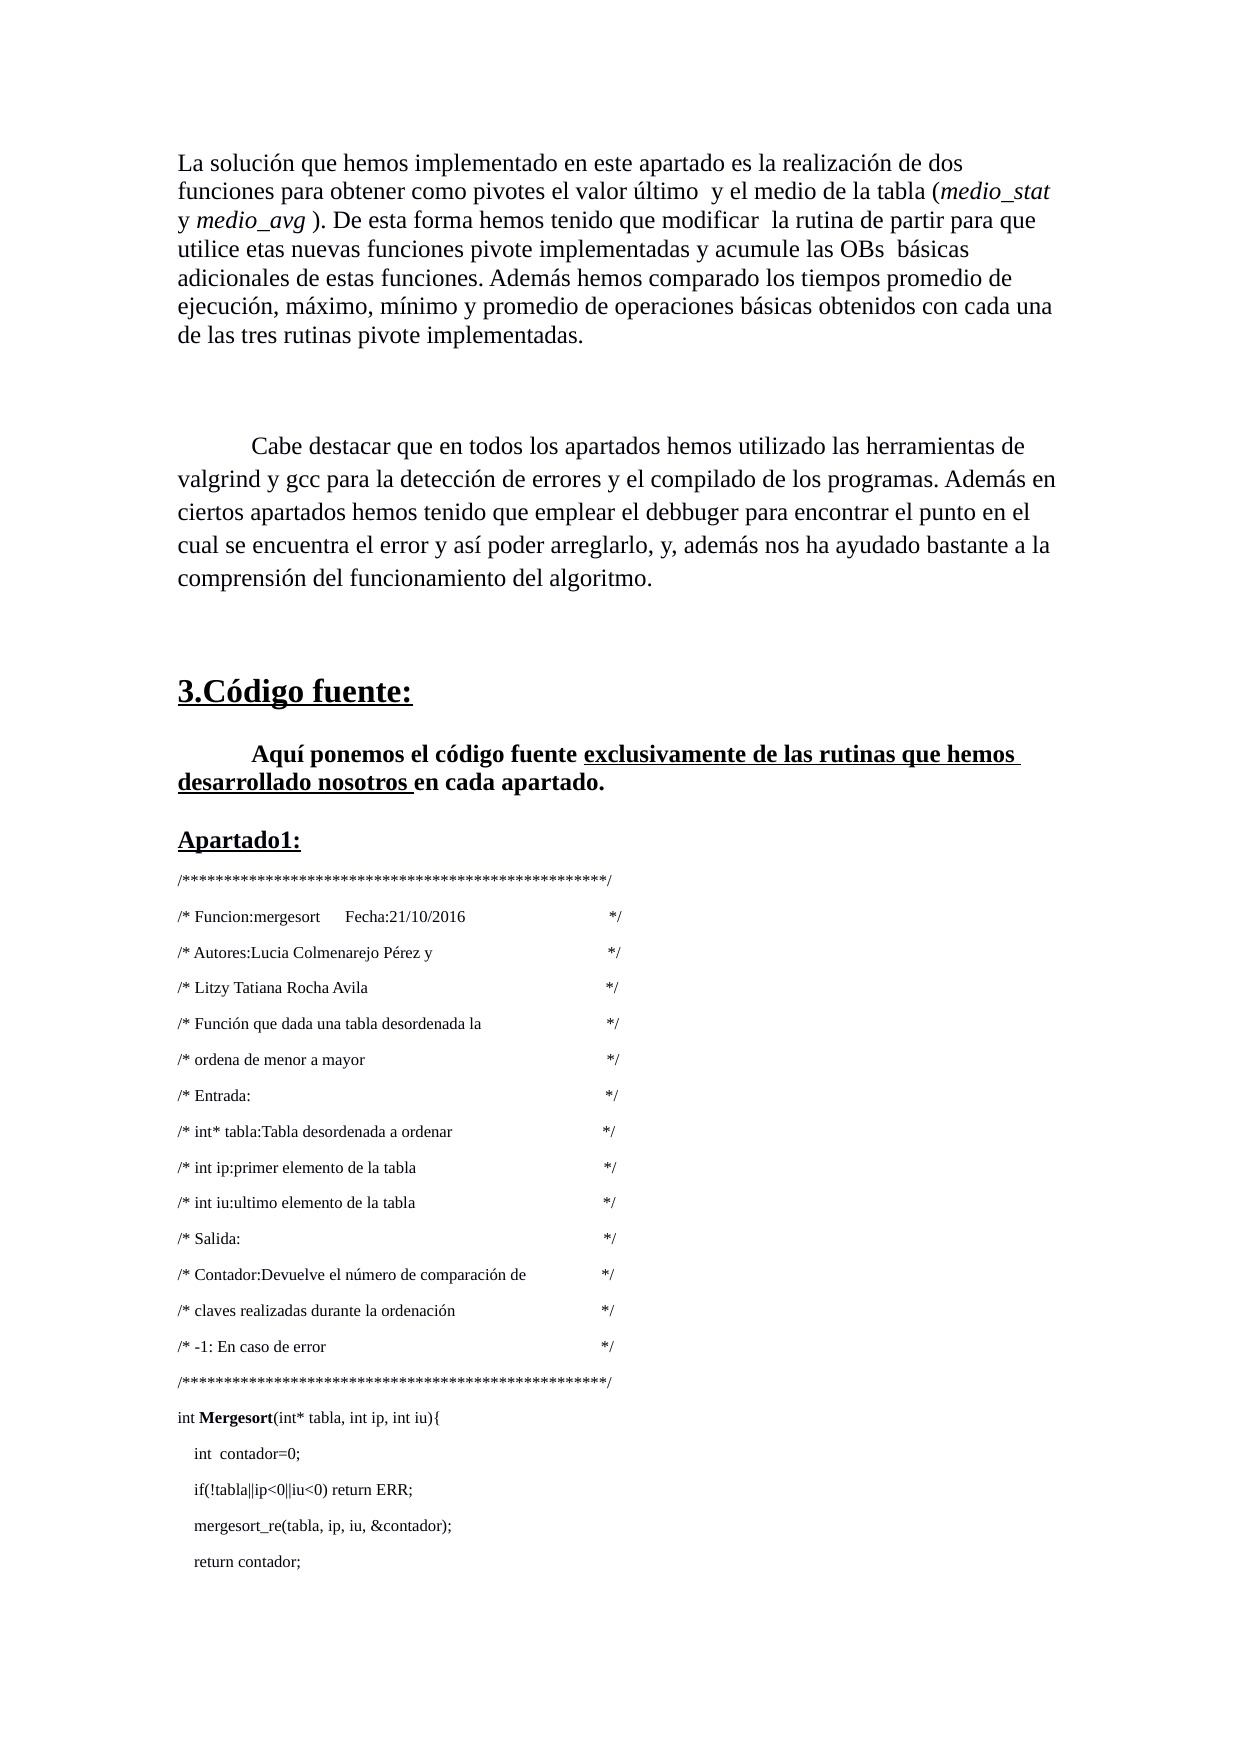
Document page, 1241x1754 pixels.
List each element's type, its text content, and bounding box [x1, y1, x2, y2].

text if(!tabla||ip<0||iu<0) return ERR; [177, 1480, 1063, 1499]
text Cabe destacar que en todos los apartados hemos utilizado las herramientas de valgrind y gcc para la detección de errores y el compilado de los programas. Además en ciertos apartados hemos tenido que emplear el debbuger para encontrar el punto en el cual se encuentra el error y así poder arreglarlo, y, además nos ha ayudado bastante a la comprensión del funcionamiento del algoritmo. [177, 431, 1063, 592]
text int contador=0; [177, 1444, 1063, 1463]
text Aquí ponemos el código fuente exclusivamente de las rutinas que hemos desarrollado nosotros en cada apartado. [177, 739, 1063, 796]
text /* int* tabla:Tabla desordenada a ordenar */ [177, 1122, 1063, 1141]
text return contador; [177, 1552, 1063, 1571]
text /* Contador:Devuelve el número de comparación de */ [177, 1265, 1063, 1284]
text mergesort_re(tabla, ip, iu, &contador); [177, 1516, 1063, 1535]
text /***************************************************/ [177, 1372, 1063, 1392]
text /***************************************************/ [177, 871, 1063, 890]
text /* -1: En caso de error */ [177, 1337, 1063, 1356]
text /* Función que dada una tabla desordenada la */ [177, 1014, 1063, 1033]
text int Mergesort(int* tabla, int ip, int iu){ [177, 1408, 1063, 1427]
text /* Funcion:mergesort Fecha:21/10/2016 */ [177, 907, 1063, 926]
text /* ordena de menor a mayor */ [177, 1050, 1063, 1069]
text /* Entrada: */ [177, 1086, 1063, 1105]
text /* int iu:ultimo elemento de la tabla */ [177, 1193, 1063, 1212]
text 3.Código fuente: [177, 671, 1063, 709]
text /* Autores:Lucia Colmenarejo Pérez y */ [177, 942, 1063, 962]
text /* claves realizadas durante la ordenación */ [177, 1301, 1063, 1320]
text /* Salida: */ [177, 1229, 1063, 1248]
text Apartado1: [177, 825, 1063, 854]
text /* Litzy Tatiana Rocha Avila */ [177, 978, 1063, 997]
text La solución que hemos implementado en este apartado es la realización de dos funciones para obtener como pivotes el valor último y el medio de la tabla (medio_stat y medio_avg ). De esta forma hemos tenido que modificar la rutina de partir para que utilice etas nuevas funciones pivote implementadas y acumule las OBs básicas adicionales de estas funciones. Además hemos comparado los tiempos promedio de ejecución, máximo, mínimo y promedio de operaciones básicas obtenidos con cada una de las tres rutinas pivote implementadas. [177, 148, 1063, 349]
text /* int ip:primer elemento de la tabla */ [177, 1157, 1063, 1177]
